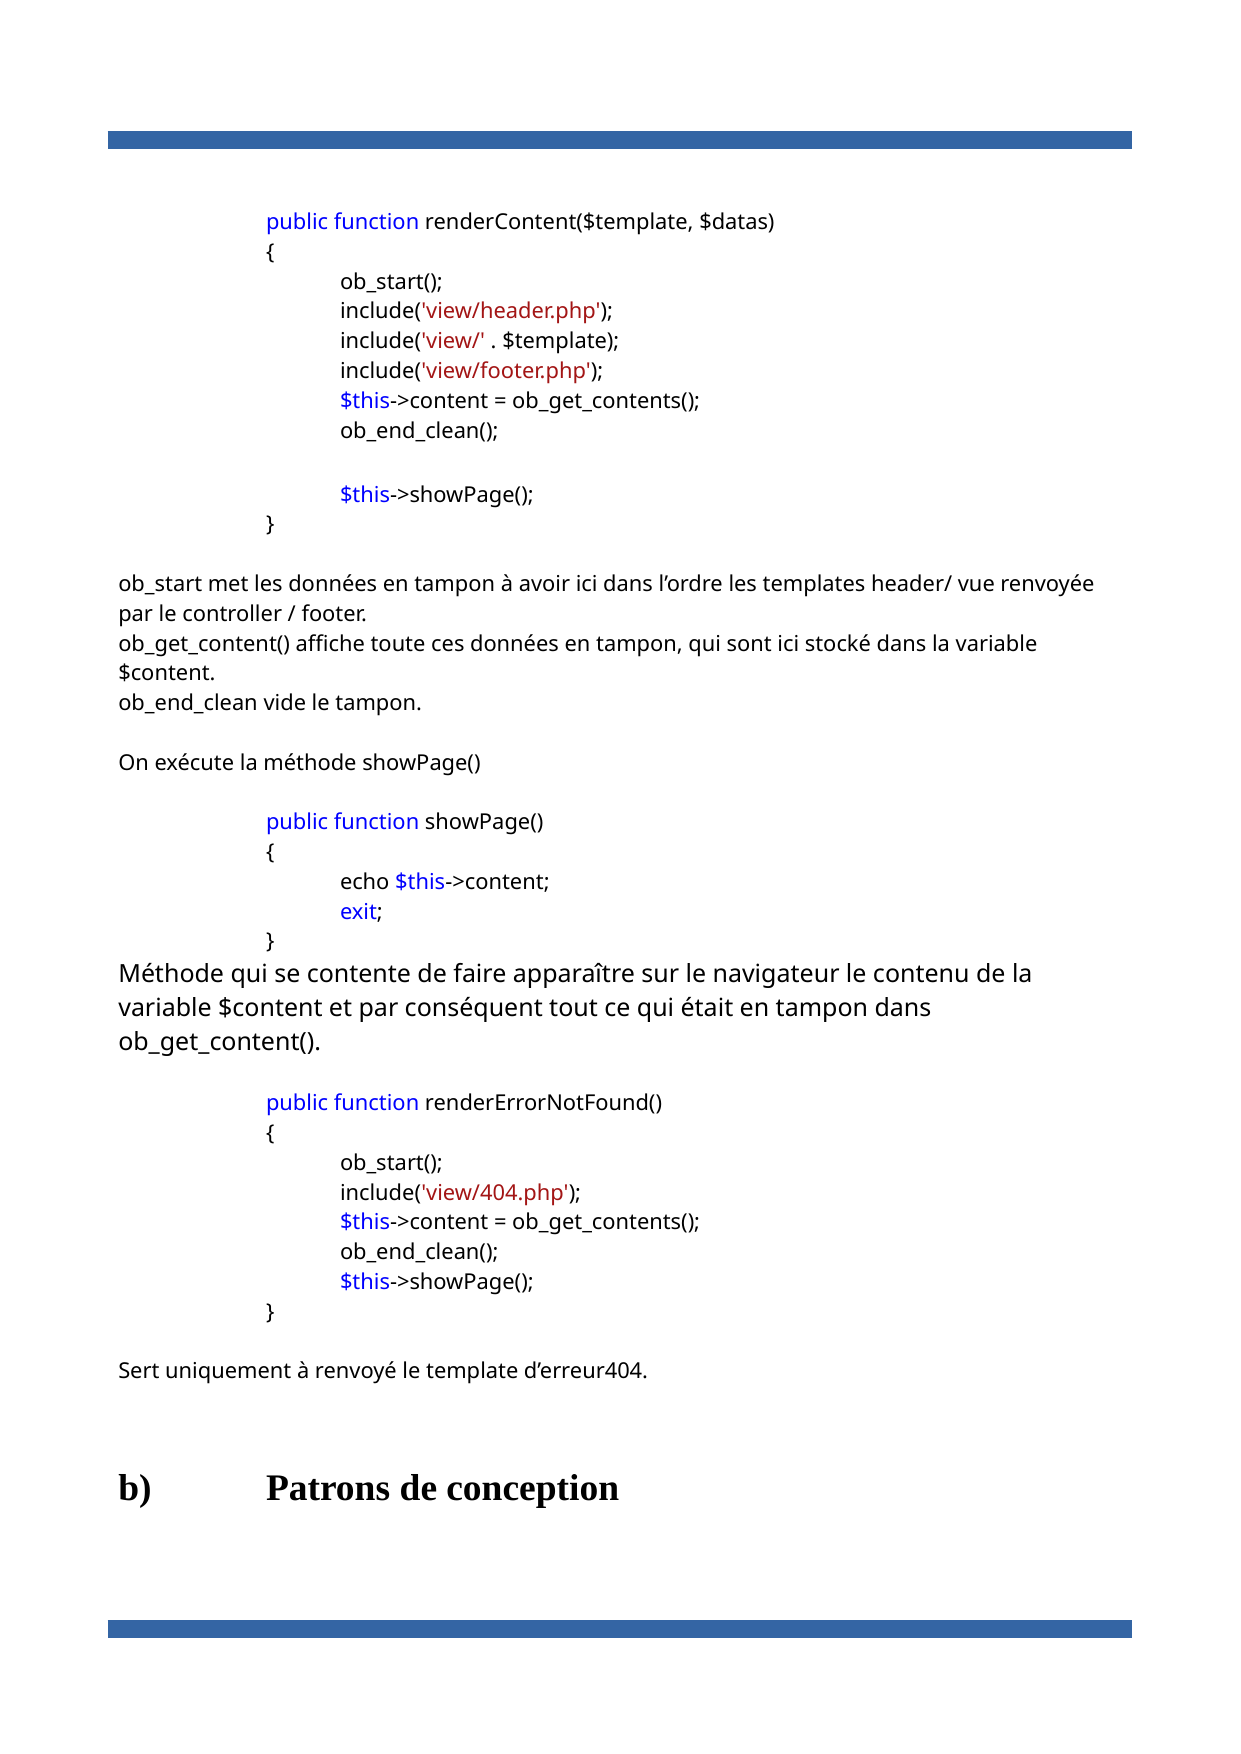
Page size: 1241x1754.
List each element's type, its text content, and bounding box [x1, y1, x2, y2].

text public function renderContent($template, $datas) [118, 206, 1122, 236]
text Sert uniquement à renvoyé le template d’erreur404. [118, 1355, 1122, 1385]
text } [118, 508, 1122, 538]
text ob_start met les données en tampon à avoir ici dans l’ordre les templates header/ vue renvoyée par le controller / footer. [118, 568, 1122, 627]
text include('view/footer.php'); [118, 355, 1122, 385]
text include('view/header.php'); [118, 296, 1122, 325]
text ob_end_clean vide le tampon. [118, 687, 1122, 717]
text } [118, 925, 1122, 955]
text { [118, 236, 1122, 266]
text $content. [118, 657, 1122, 687]
text public function renderErrorNotFound() [118, 1087, 1122, 1117]
text { [118, 1117, 1122, 1147]
text ob_get_content() affiche toute ces données en tampon, qui sont ici stocké dans la variable [118, 627, 1122, 657]
text ob_end_clean(); [118, 1236, 1122, 1266]
text $this->showPage(); [118, 1266, 1122, 1296]
text { [118, 836, 1122, 866]
text ob_start(); [118, 1147, 1122, 1177]
text Méthode qui se contente de faire apparaître sur le navigateur le contenu de la variable $content et par conséquent tout ce qui était en tampon dans ob_get_content(). [118, 955, 1122, 1057]
text include('view/' . $template); [118, 325, 1122, 355]
text ob_start(); [118, 266, 1122, 296]
text ob_end_clean(); [118, 415, 1122, 444]
text On exécute la méthode showPage() [118, 747, 1122, 776]
subtitle b) Patrons de conception [118, 1466, 1122, 1509]
text public function showPage() [118, 806, 1122, 836]
text $this->showPage(); [118, 478, 1122, 508]
text exit; [118, 896, 1122, 925]
text $this->content = ob_get_contents(); [118, 1206, 1122, 1236]
text } [118, 1296, 1122, 1326]
text include('view/404.php'); [118, 1177, 1122, 1206]
text $this->content = ob_get_contents(); [118, 385, 1122, 415]
text echo $this->content; [118, 866, 1122, 896]
